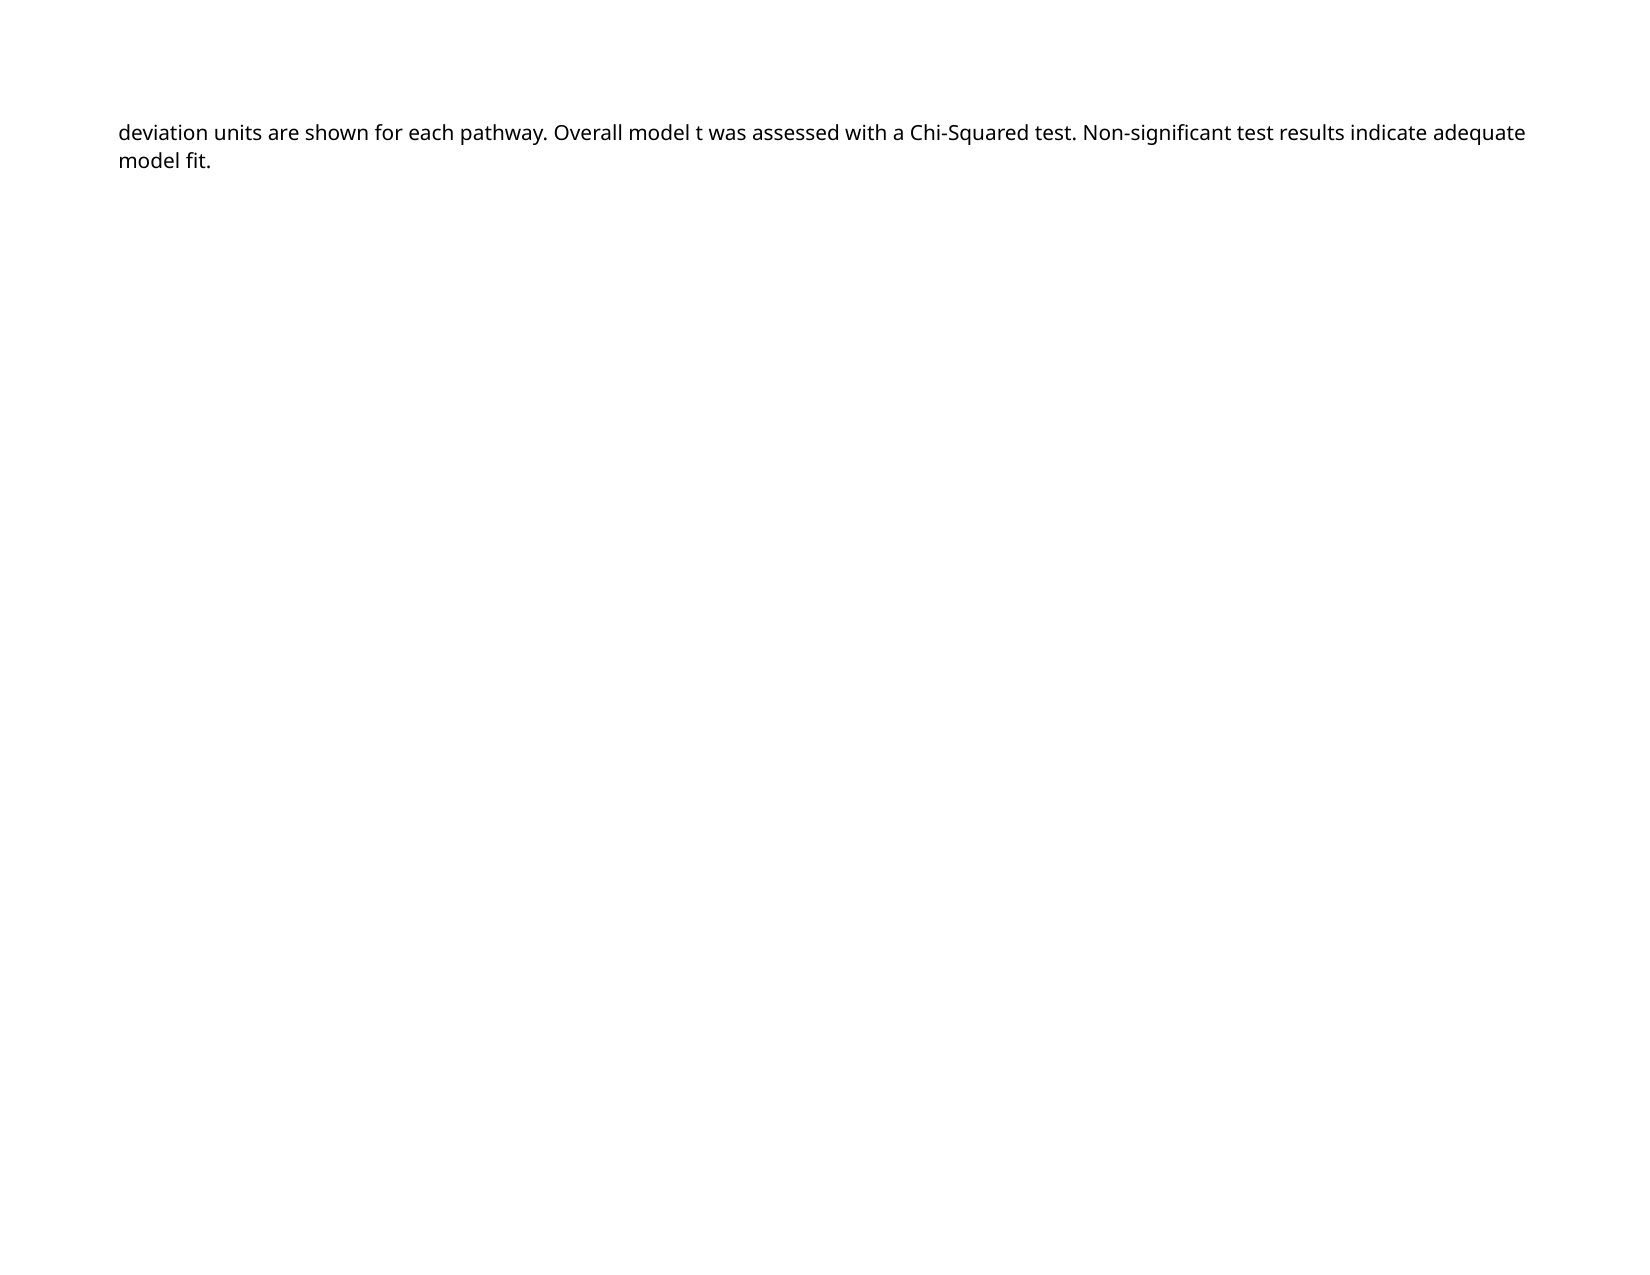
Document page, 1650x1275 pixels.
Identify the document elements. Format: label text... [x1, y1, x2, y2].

text deviation units are shown for each pathway. Overall model t was assessed with a Chi-Squared test. Non-significant test results indicate adequate model fit. [118, 118, 1532, 175]
